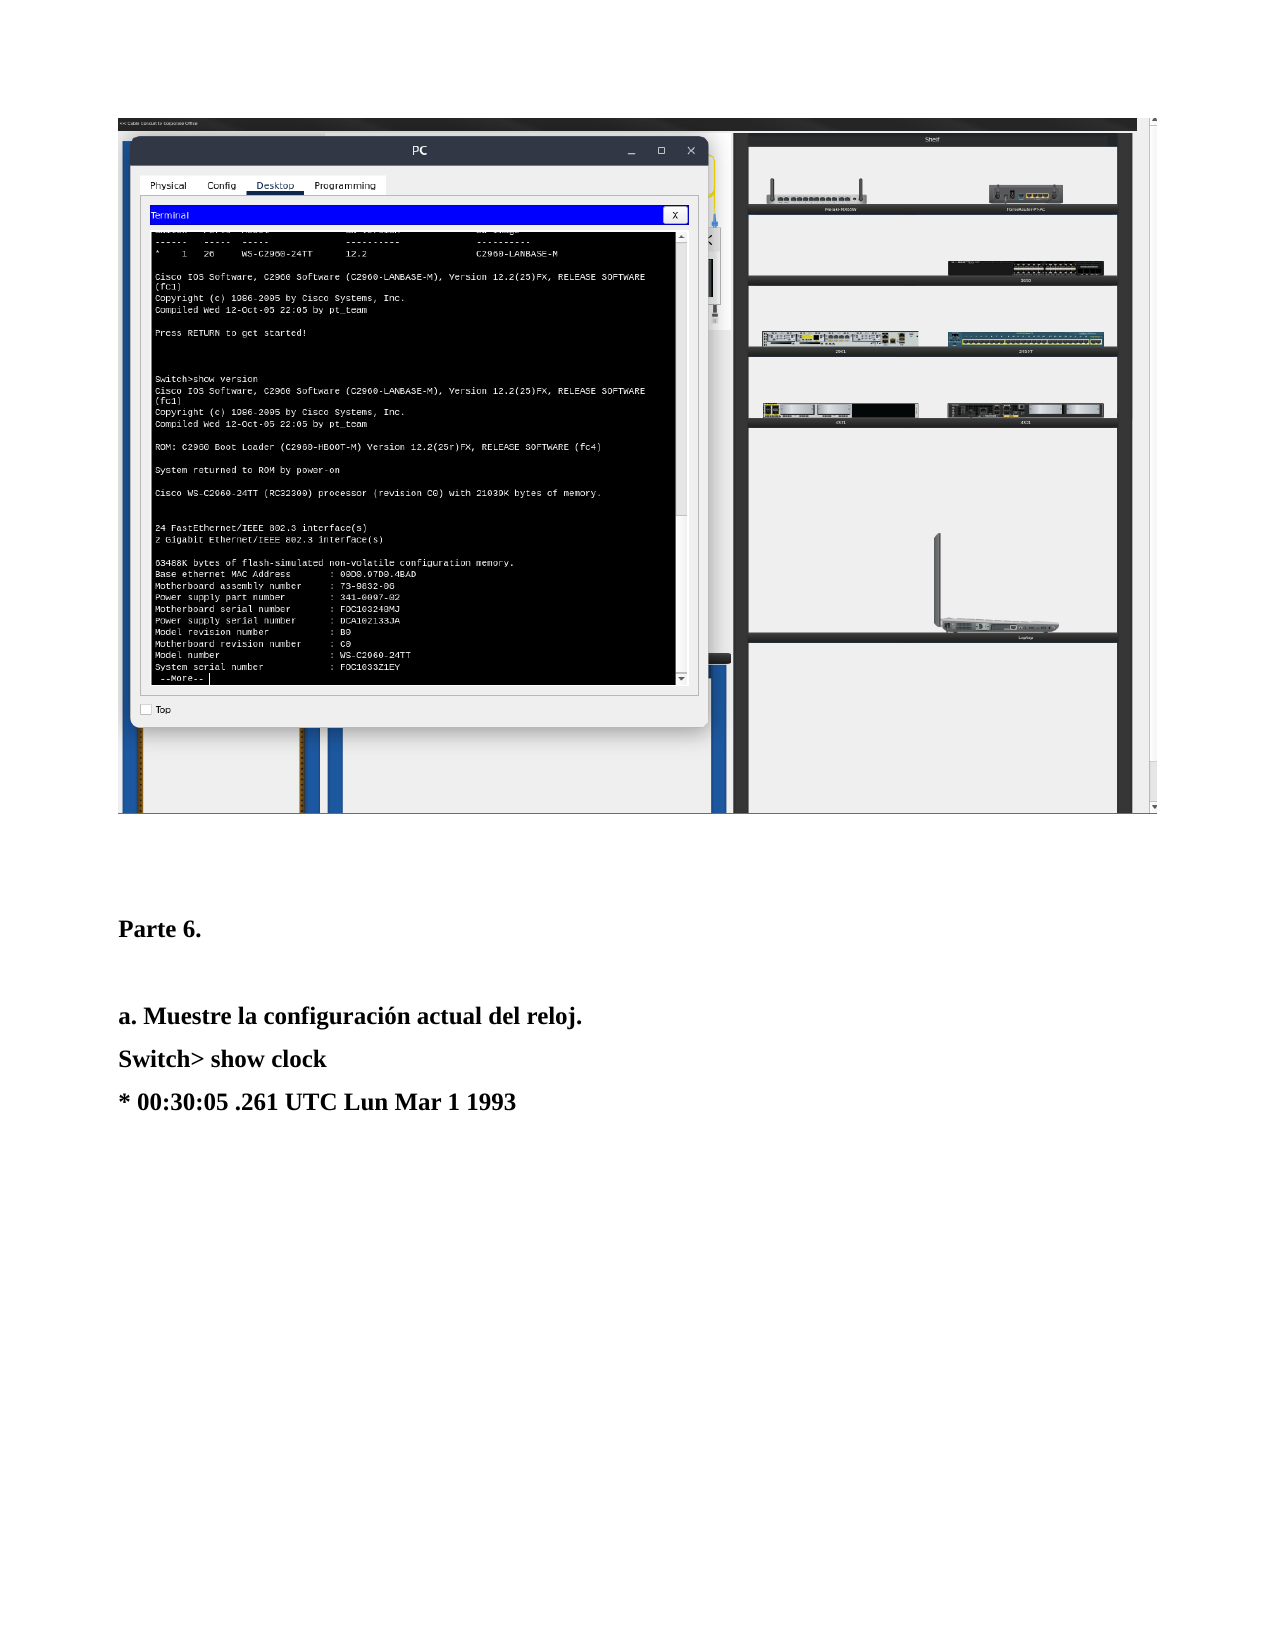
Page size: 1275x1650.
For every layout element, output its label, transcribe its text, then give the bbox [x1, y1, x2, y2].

text Switch> show clock [118, 1044, 1157, 1073]
text a. Muestre la configuración actual del reloj. [118, 1001, 1157, 1029]
text Parte 6. [118, 914, 1157, 943]
picture [118, 118, 1157, 814]
text * 00:30:05 .261 UTC Lun Mar 1 1993 [118, 1087, 1157, 1116]
